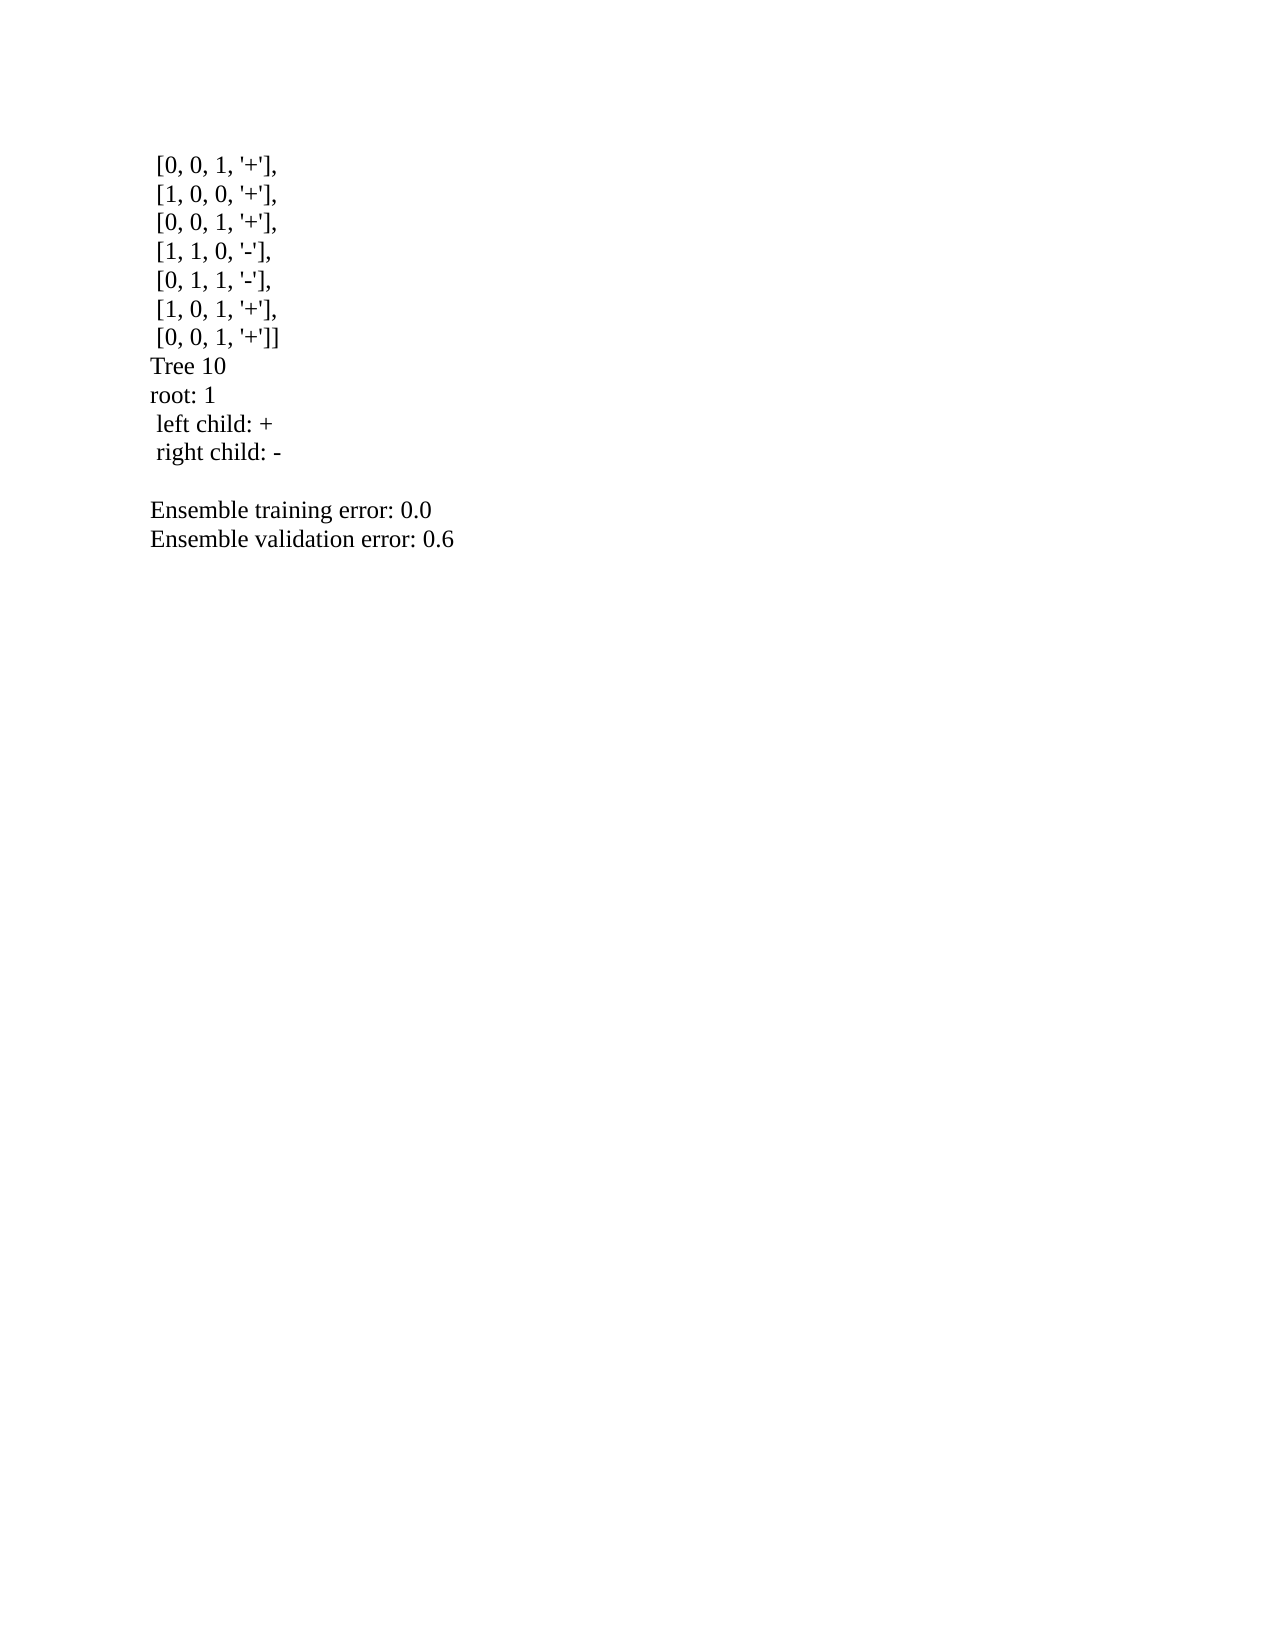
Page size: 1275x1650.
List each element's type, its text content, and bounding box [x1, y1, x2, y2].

text root: 1 [150, 380, 1125, 409]
text [0, 0, 1, '+'], [150, 207, 1125, 236]
text right child: - [150, 437, 1125, 466]
text [0, 1, 1, '-'], [150, 265, 1125, 294]
text Ensemble training error: 0.0 [150, 495, 1125, 524]
text [1, 0, 1, '+'], [150, 294, 1125, 322]
text Tree 10 [150, 351, 1125, 380]
text [1, 0, 0, '+'], [150, 179, 1125, 207]
text [1, 1, 0, '-'], [150, 236, 1125, 265]
text left child: + [150, 409, 1125, 437]
text [0, 0, 1, '+'], [150, 150, 1125, 179]
text Ensemble validation error: 0.6 [150, 524, 1125, 552]
text [0, 0, 1, '+']] [150, 322, 1125, 351]
